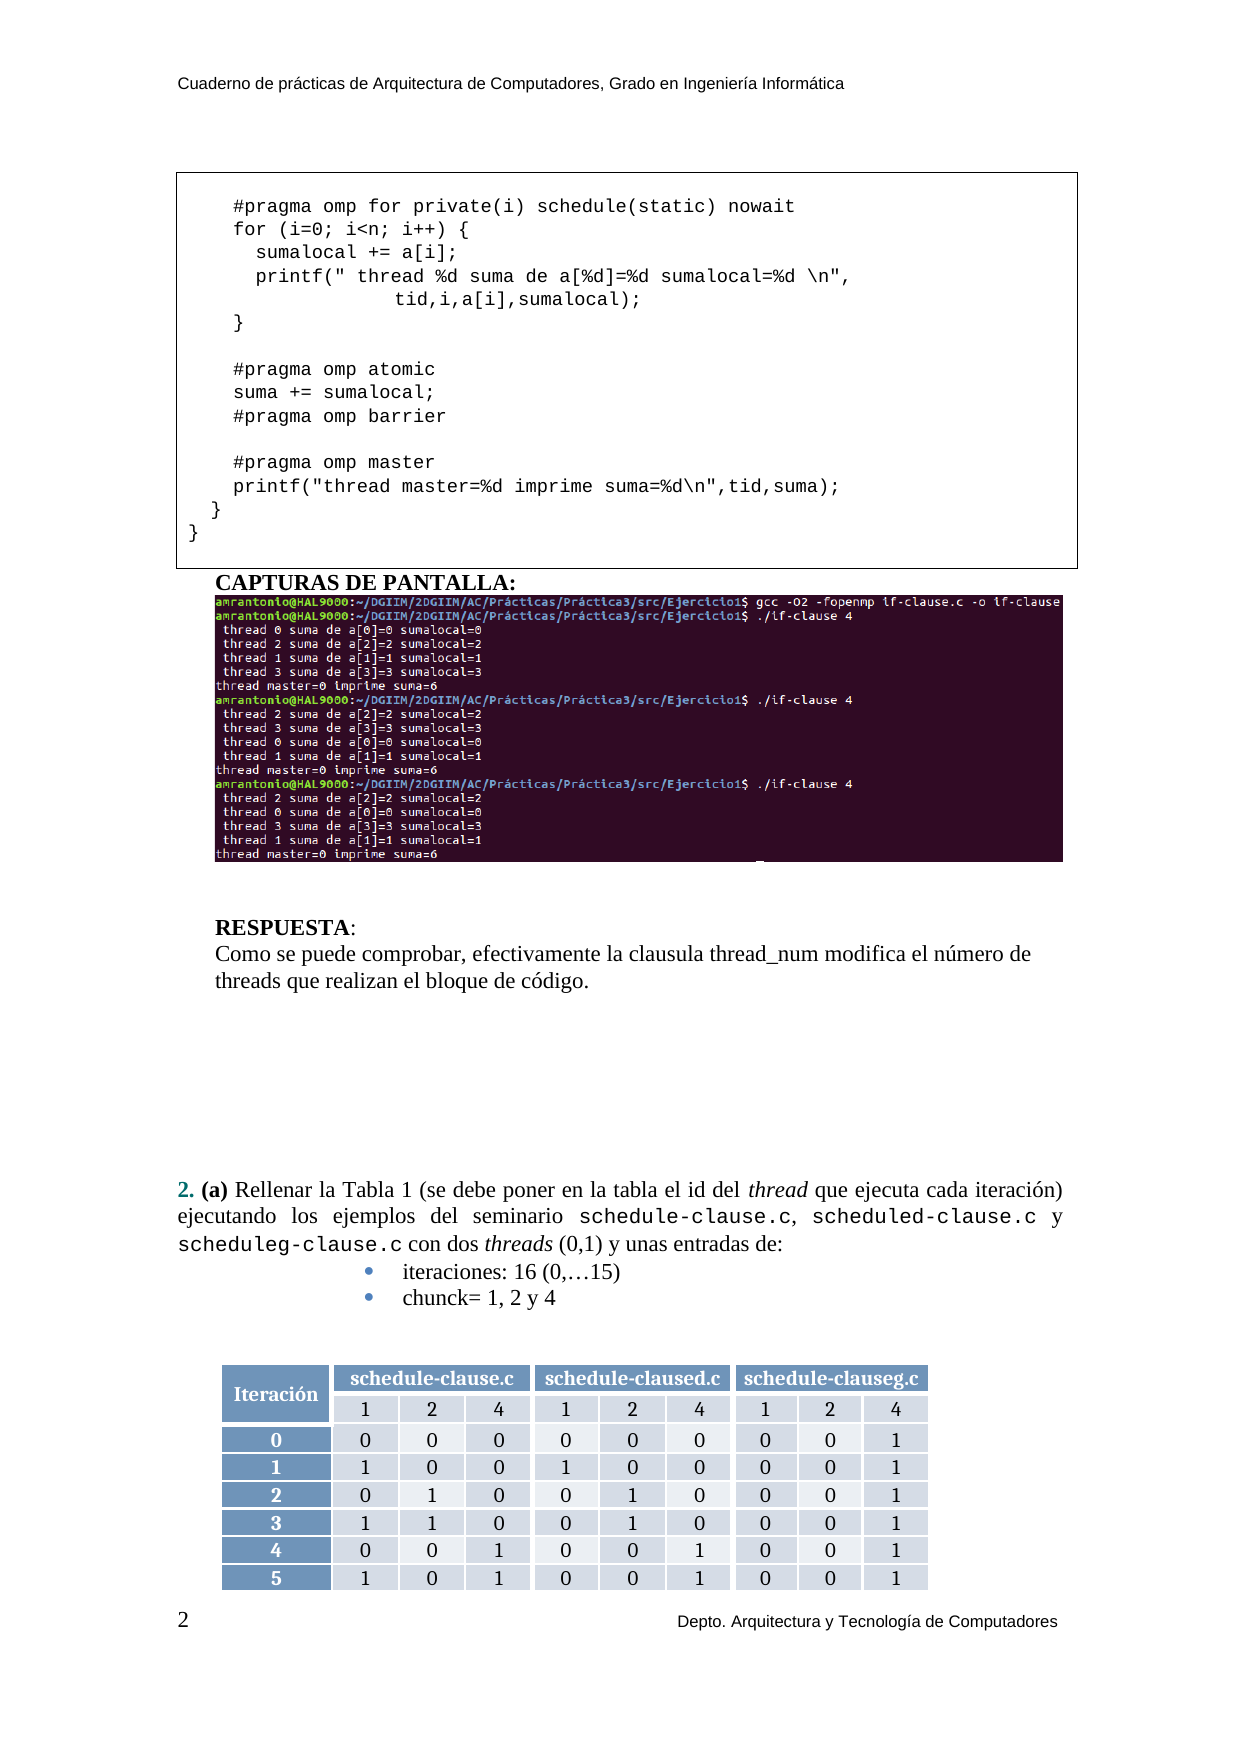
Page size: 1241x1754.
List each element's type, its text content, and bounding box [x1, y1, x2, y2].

table_cell 1 [333, 1565, 398, 1590]
table_cell 0 [799, 1510, 861, 1535]
table_cell 1 [535, 1454, 598, 1480]
table_cell 0 [799, 1565, 861, 1590]
table_cell 0 [400, 1454, 464, 1480]
table_cell 2 [222, 1482, 331, 1507]
table_cell 0 [667, 1424, 730, 1452]
table_cell 1 [667, 1565, 730, 1590]
table_cell 2 [600, 1396, 665, 1422]
table_cell 0 [799, 1454, 861, 1480]
table_cell 1 [667, 1537, 730, 1563]
text RESPUESTA: [215, 914, 1063, 940]
table_cell 0 [600, 1565, 665, 1590]
table_cell 1 [333, 1454, 398, 1480]
table_cell 1 [864, 1424, 928, 1452]
table_header schedule-clause.c [334, 1365, 530, 1391]
table_cell 1 [864, 1537, 928, 1563]
table_cell 0 [535, 1565, 598, 1590]
table_cell 0 [535, 1482, 598, 1507]
table_cell 0 [535, 1510, 598, 1535]
table_cell 0 [736, 1424, 797, 1452]
table_cell 0 [736, 1510, 797, 1535]
table_cell 0 [333, 1424, 398, 1452]
table_cell 5 [222, 1565, 331, 1590]
picture [214, 595, 1063, 862]
table_header schedule-claused.c [535, 1365, 730, 1391]
table_cell 0 [667, 1510, 730, 1535]
table_cell 2 [799, 1396, 861, 1422]
table_cell 0 [333, 1482, 398, 1507]
table_cell 0 [400, 1424, 464, 1452]
table_cell 0 [799, 1482, 861, 1507]
table_cell 1 [333, 1510, 398, 1535]
table_cell 0 [535, 1537, 598, 1563]
table_cell 0 [600, 1424, 665, 1452]
table_cell 0 [222, 1427, 331, 1452]
table_cell 0 [600, 1537, 665, 1563]
list chunck= 1, 2 y 4 [365, 1284, 1063, 1311]
table_cell 1 [864, 1454, 928, 1480]
table_cell 0 [466, 1454, 530, 1480]
list iteraciones: 16 (0,…15) [365, 1258, 1063, 1284]
table_cell 0 [667, 1454, 730, 1480]
table_cell 1 [736, 1396, 797, 1422]
table_cell 1 [400, 1482, 464, 1507]
table_cell 0 [799, 1537, 861, 1563]
table_cell 0 [736, 1482, 797, 1507]
table_cell 1 [334, 1396, 398, 1422]
table_cell 0 [736, 1454, 797, 1480]
table_cell 0 [466, 1510, 530, 1535]
table_header schedule-clauseg.c [736, 1365, 928, 1391]
table_cell 1 [400, 1510, 464, 1535]
table_cell 0 [466, 1424, 530, 1452]
table_cell 4 [222, 1537, 331, 1563]
table_cell 1 [466, 1565, 530, 1590]
table_cell 1 [600, 1482, 665, 1507]
table_cell 0 [799, 1424, 861, 1452]
table_cell 1 [535, 1396, 598, 1422]
table_cell 2 [400, 1396, 464, 1422]
table_header Iteración [222, 1365, 329, 1422]
table_cell 1 [864, 1510, 928, 1535]
table_cell 4 [466, 1396, 530, 1422]
table_header #pragma omp for private(i) schedule(static) nowait for (i=0; i<n; i++) { sumalocal += a[i]; printf(" thread %d suma de a[%d]=%d sumalocal=%d \n", tid,i,a[i],sumalocal); } #pragma omp atomic suma += sumalocal; #pragma omp barrier #pragma omp master printf("thread master=%d imprime suma=%d\n",tid,suma); } } [177, 173, 1077, 568]
table_cell 1 [466, 1537, 530, 1563]
table_cell 0 [535, 1424, 598, 1452]
table_cell 1 [864, 1482, 928, 1507]
table_cell 1 [222, 1454, 331, 1480]
table_cell 0 [333, 1537, 398, 1563]
text Como se puede comprobar, efectivamente la clausula thread_num modifica el número de threads que realizan el bloque de código. [215, 940, 1063, 993]
table_cell 0 [466, 1482, 530, 1507]
table_cell 0 [400, 1565, 464, 1590]
text CAPTURAS DE PANTALLA: [215, 569, 1063, 595]
list 2. (a) Rellenar la Tabla 1 (se debe poner en la tabla el id del thread que ejecuta cada iteración) ejecutando los ejemplos del seminario schedule-clause.c, scheduled-clause.c y scheduleg-clause.c con dos threads (0,1) y unas entradas de: [177, 1176, 1063, 1258]
table_cell 4 [864, 1396, 928, 1422]
table_cell 0 [736, 1537, 797, 1563]
table_cell 0 [400, 1537, 464, 1563]
table_cell 3 [222, 1510, 331, 1535]
table_cell 0 [667, 1482, 730, 1507]
table_cell 1 [864, 1565, 928, 1590]
table_cell 0 [600, 1454, 665, 1480]
table_cell 1 [600, 1510, 665, 1535]
table_cell 4 [667, 1396, 730, 1422]
table_cell 0 [736, 1565, 797, 1590]
